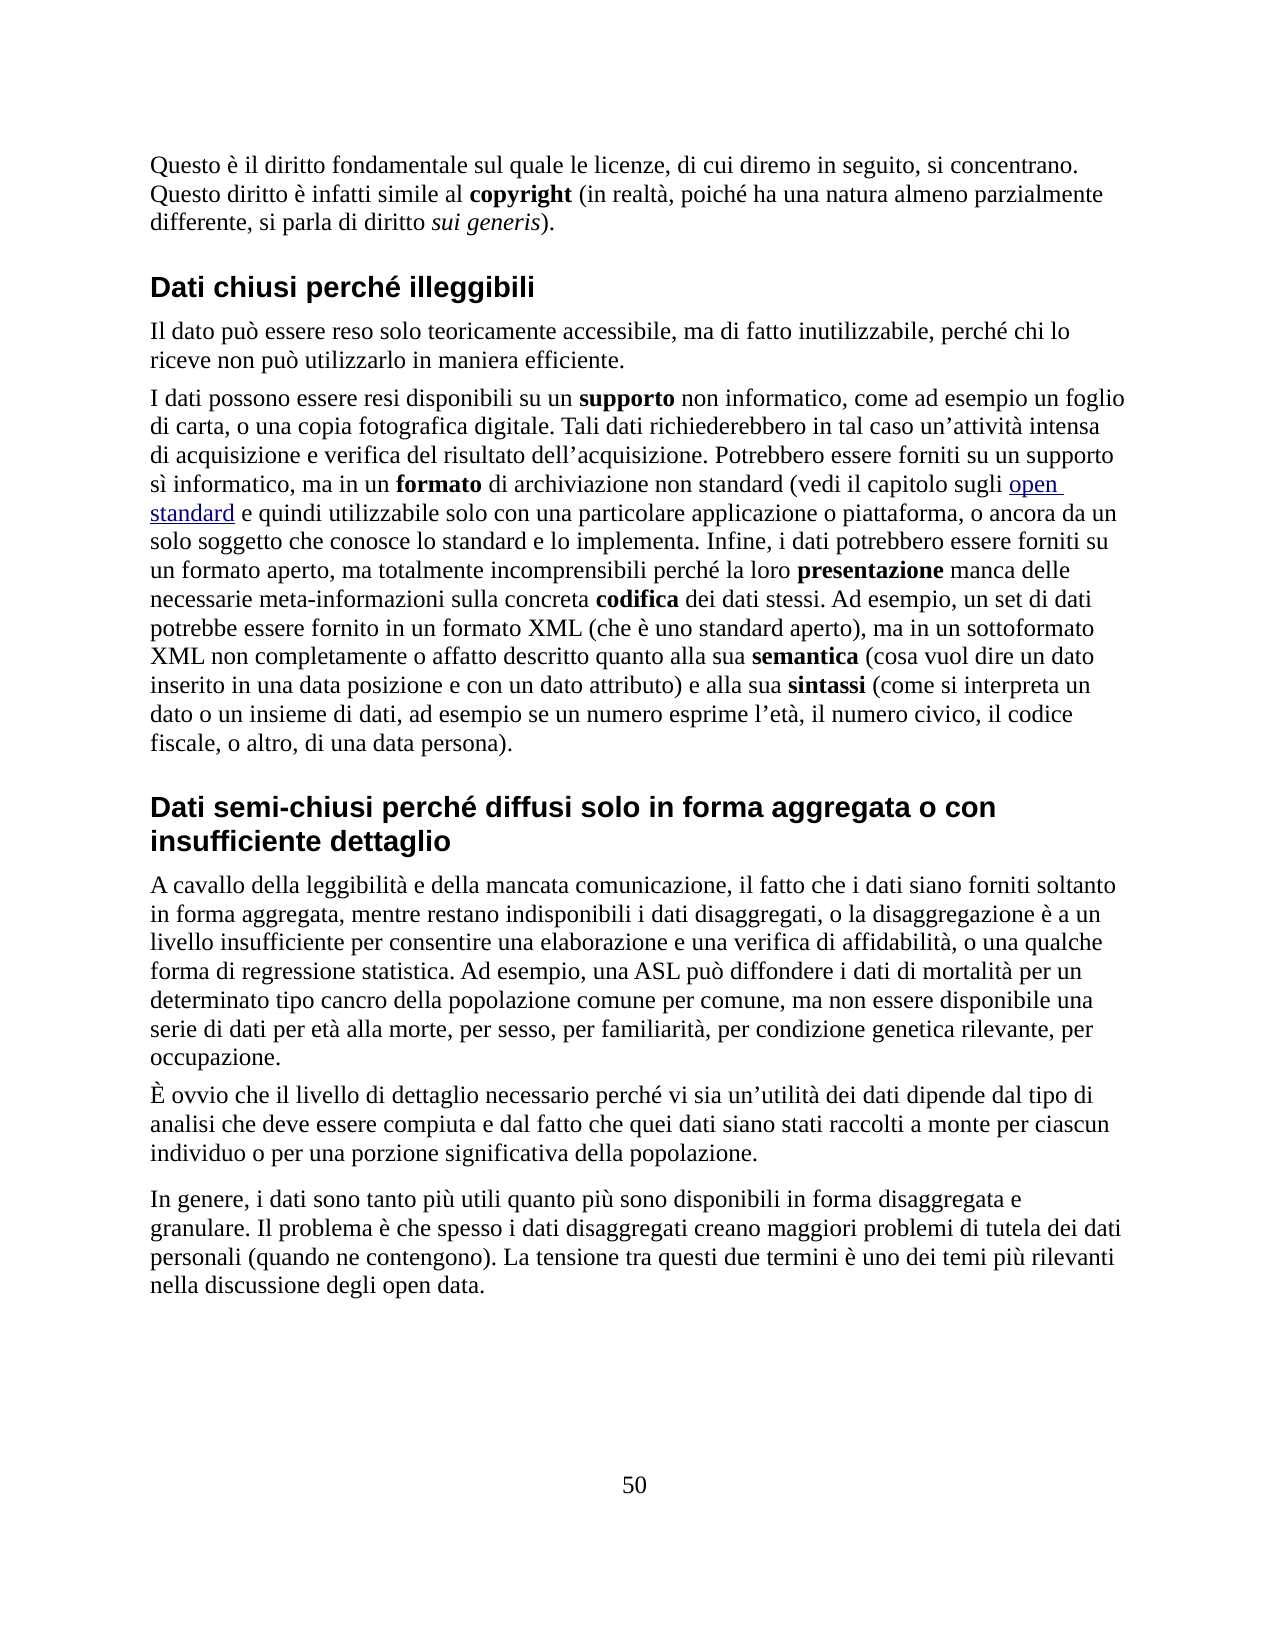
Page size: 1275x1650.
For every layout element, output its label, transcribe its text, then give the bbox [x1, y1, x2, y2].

subtitle Dati semi-chiusi perché diffusi solo in forma aggregata o con insufficiente dettaglio [150, 790, 1125, 857]
text Questo è il diritto fondamentale sul quale le licenze, di cui diremo in seguito, si concentrano. Questo diritto è infatti simile al copyright (in realtà, poiché ha una natura almeno parzialmente differente, si parla di diritto sui generis). [150, 150, 1125, 236]
subtitle Dati chiusi perché illeggibili [150, 270, 1125, 304]
text I dati possono essere resi disponibili su un supporto non informatico, come ad esempio un foglio di carta, o una copia fotografica digitale. Tali dati richiederebbero in tal caso un’attività intensa di acquisizione e verifica del risultato dell’acquisizione. Potrebbero essere forniti su un supporto sì informatico, ma in un formato di archiviazione non standard (vedi il capitolo sugli open standard e quindi utilizzabile solo con una particolare applicazione o piattaforma, o ancora da un solo soggetto che conosce lo standard e lo implementa. Infine, i dati potrebbero essere forniti su un formato aperto, ma totalmente incomprensibili perché la loro presentazione manca delle necessarie meta-informazioni sulla concreta codifica dei dati stessi. Ad esempio, un set di dati potrebbe essere fornito in un formato XML (che è uno standard aperto), ma in un sottoformato XML non completamente o affatto descritto quanto alla sua semantica (cosa vuol dire un dato inserito in una data posizione e con un dato attributo) e alla sua sintassi (come si interpreta un dato o un insieme di dati, ad esempio se un numero esprime l’età, il numero civico, il codice fiscale, o altro, di una data persona). [150, 383, 1125, 756]
text Il dato può essere reso solo teoricamente accessibile, ma di fatto inutilizzabile, perché chi lo riceve non può utilizzarlo in maniera efficiente. [150, 316, 1125, 374]
text In genere, i dati sono tanto più utili quanto più sono disponibili in forma disaggregata e granulare. Il problema è che spesso i dati disaggregati creano maggiori problemi di tutela dei dati personali (quando ne contengono). La tensione tra questi due termini è uno dei temi più rilevanti nella discussione degli open data. [150, 1184, 1125, 1299]
text A cavallo della leggibilità e della mancata comunicazione, il fatto che i dati siano forniti soltanto in forma aggregata, mentre restano indisponibili i dati disaggregati, o la disaggregazione è a un livello insufficiente per consentire una elaborazione e una verifica di affidabilità, o una qualche forma di regressione statistica. Ad esempio, una ASL può diffondere i dati di mortalità per un determinato tipo cancro della popolazione comune per comune, ma non essere disponibile una serie di dati per età alla morte, per sesso, per familiarità, per condizione genetica rilevante, per occupazione. [150, 870, 1125, 1071]
text È ovvio che il livello di dettaglio necessario perché vi sia un’utilità dei dati dipende dal tipo di analisi che deve essere compiuta e dal fatto che quei dati siano stati raccolti a monte per ciascun individuo o per una porzione significativa della popolazione. [150, 1080, 1125, 1166]
